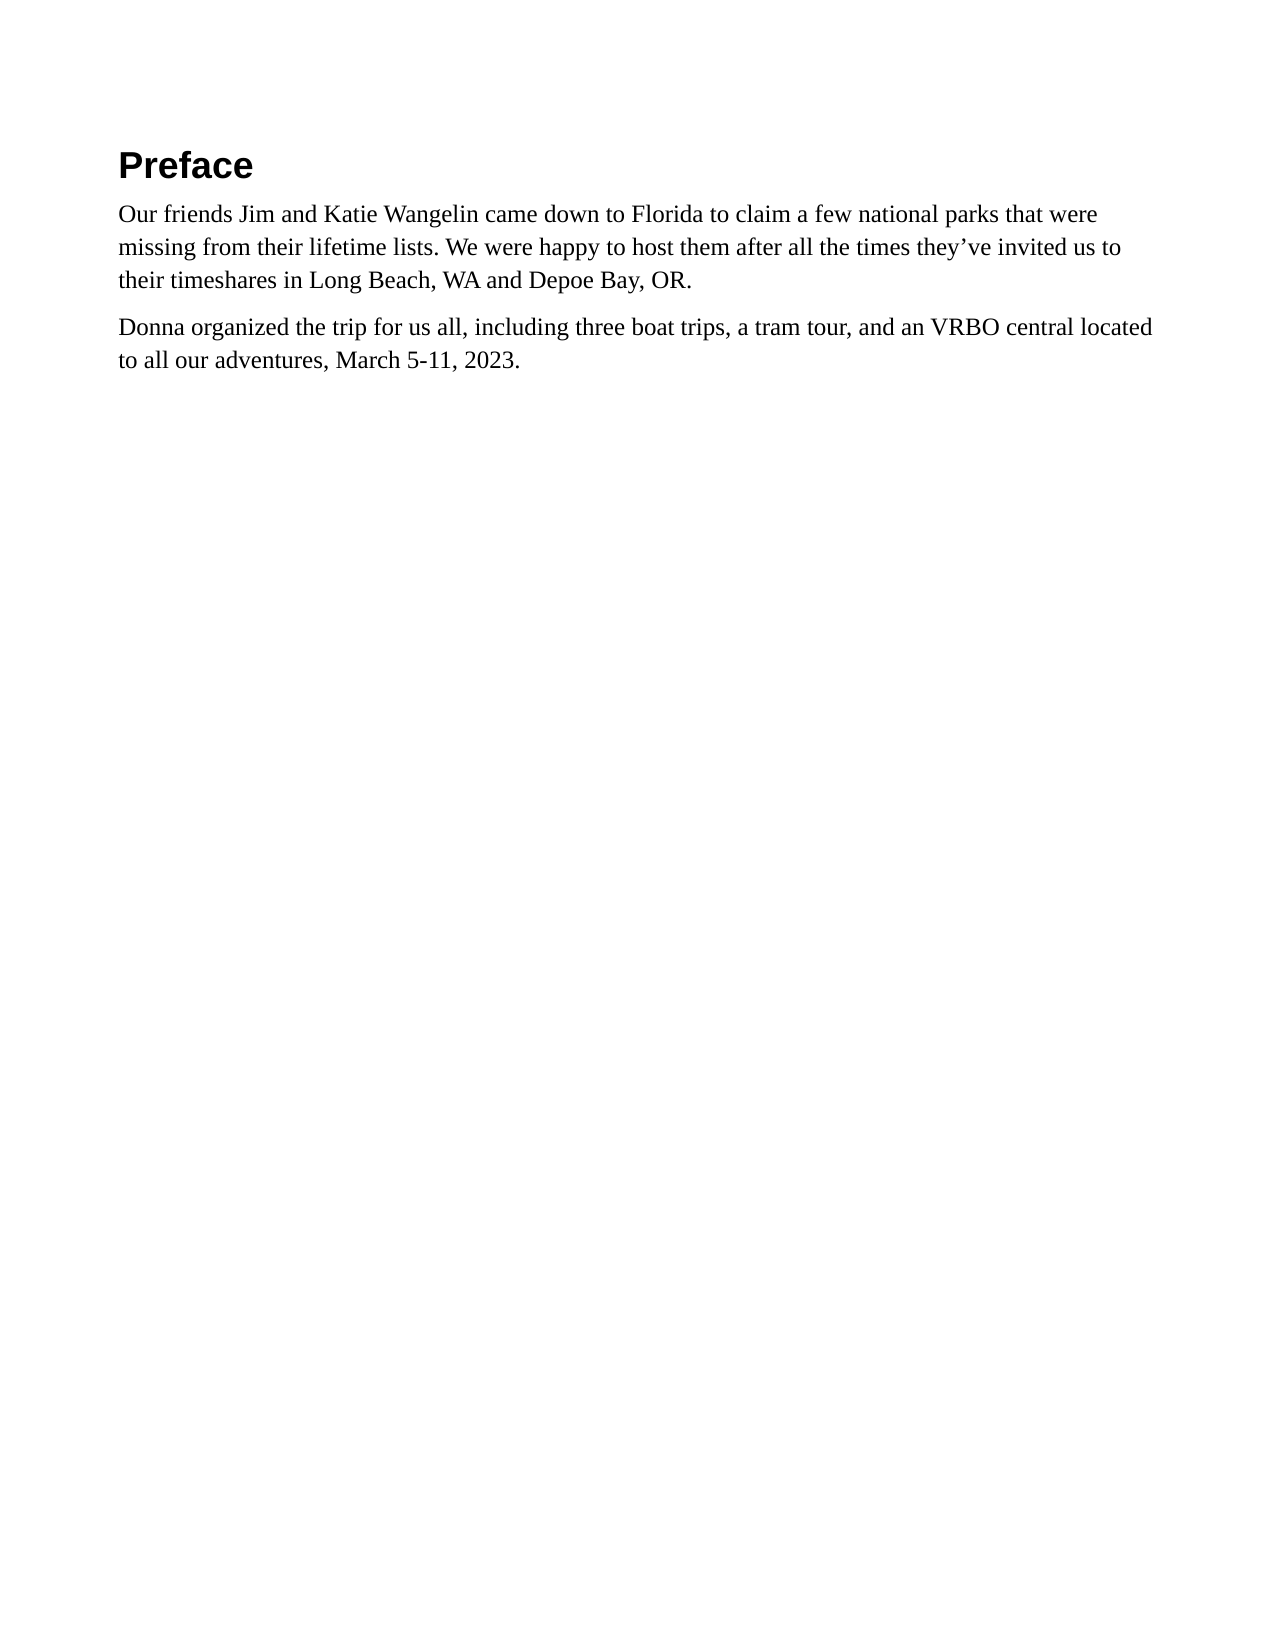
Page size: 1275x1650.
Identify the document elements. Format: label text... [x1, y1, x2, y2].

subtitle Preface [118, 143, 1157, 186]
text Donna organized the trip for us all, including three boat trips, a tram tour, and an VRBO central located to all our adventures, March 5-11, 2023. [118, 312, 1157, 374]
text Our friends Jim and Katie Wangelin came down to Florida to claim a few national parks that were missing from their lifetime lists. We were happy to host them after all the times they’ve invited us to their timeshares in Long Beach, WA and Depoe Bay, OR. [118, 199, 1157, 293]
